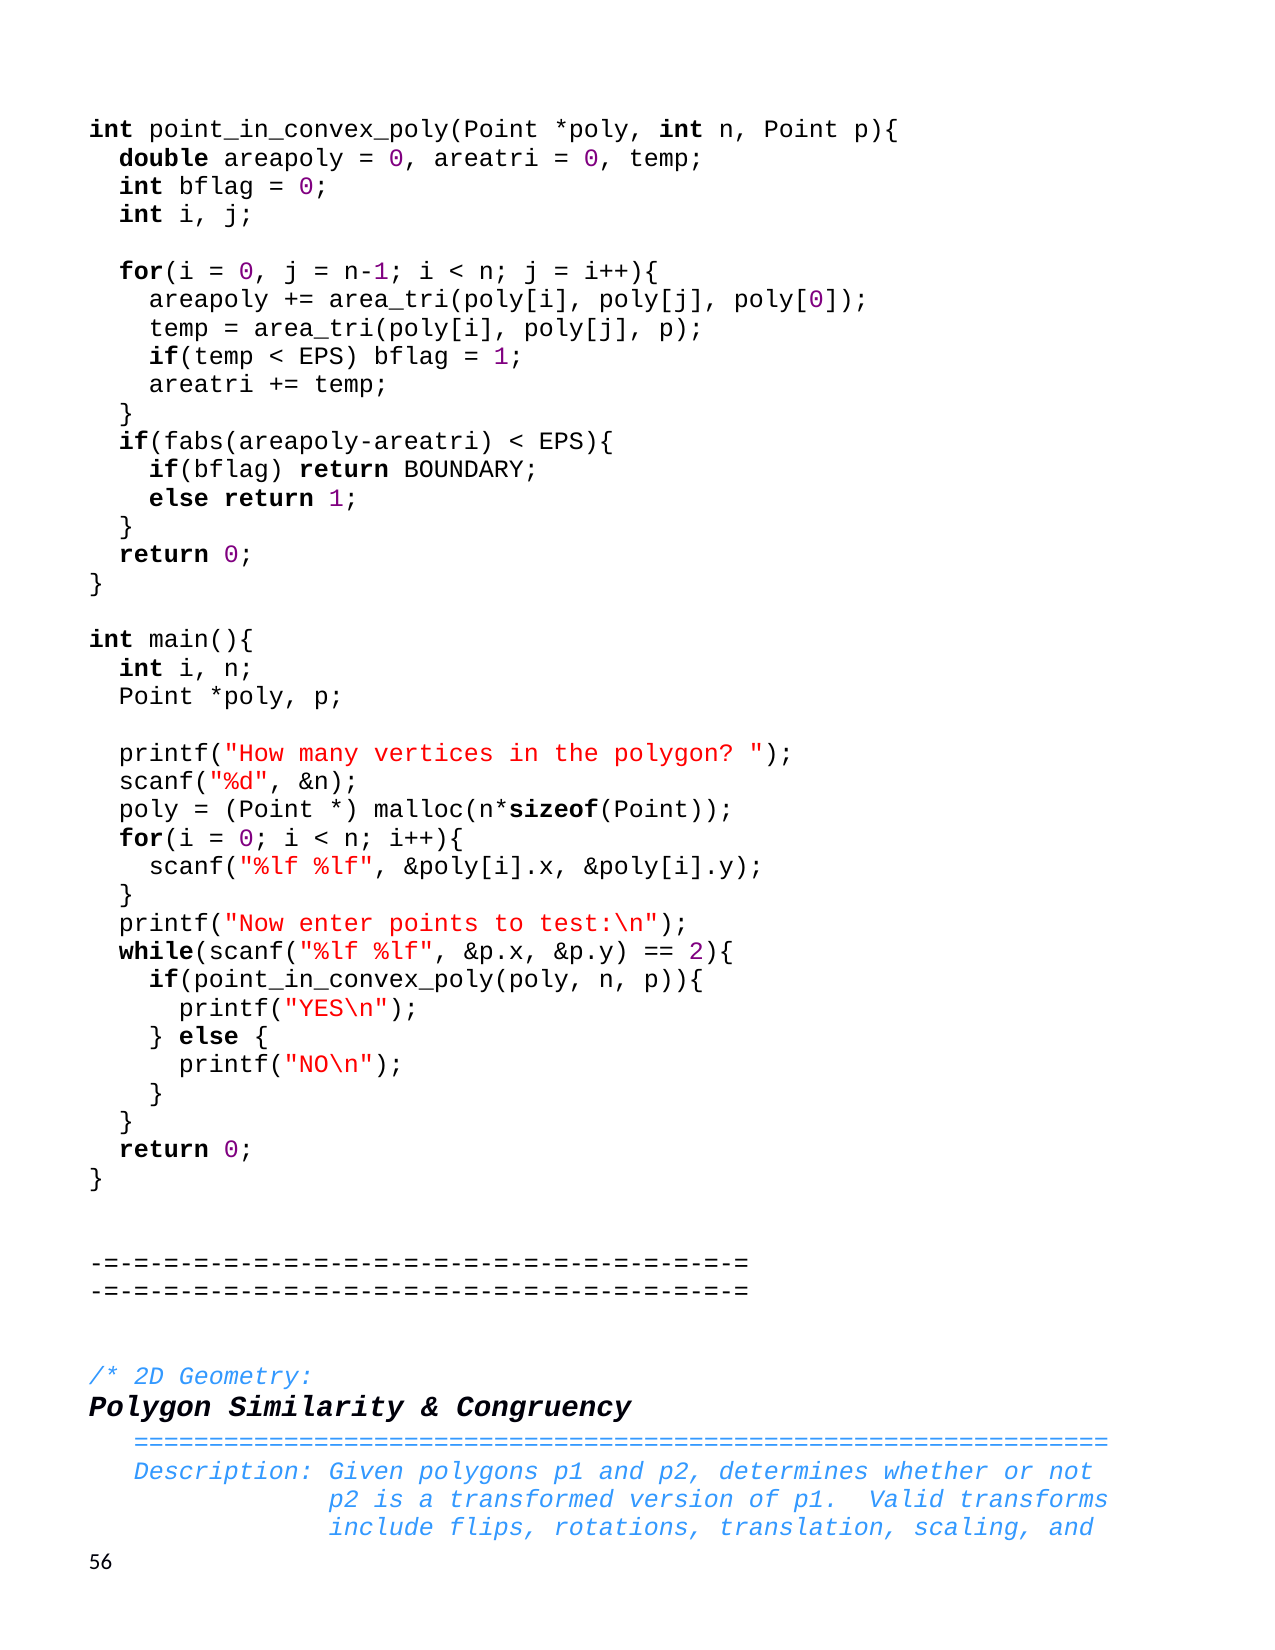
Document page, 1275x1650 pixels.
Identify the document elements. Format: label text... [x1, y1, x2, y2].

text printf("YES\n"); [89, 995, 1186, 1024]
text -=-=-=-=-=-=-=-=-=-=-=-=-=-=-=-=-=-=-=-=-=-= [89, 1250, 1186, 1279]
text for(i = 0; i < n; i++){ [89, 825, 1186, 854]
text scanf("%lf %lf", &poly[i].x, &poly[i].y); [89, 854, 1186, 882]
text -=-=-=-=-=-=-=-=-=-=-=-=-=-=-=-=-=-=-=-=-=-= [89, 1279, 1186, 1307]
text if(fabs(areapoly-areatri) < EPS){ [89, 429, 1186, 457]
subtitle Polygon Similarity & Congruency [89, 1392, 1186, 1425]
text printf("NO\n"); [89, 1052, 1186, 1080]
text } [89, 1080, 1186, 1109]
text } [89, 1109, 1186, 1137]
text return 0; [89, 1137, 1186, 1165]
text return 0; [89, 542, 1186, 570]
text int i, n; [89, 655, 1186, 684]
text else return 1; [89, 485, 1186, 514]
text if(point_in_convex_poly(poly, n, p)){ [89, 967, 1186, 995]
text if(bflag) return BOUNDARY; [89, 457, 1186, 485]
text } [89, 570, 1186, 599]
text } [89, 882, 1186, 910]
text temp = area_tri(poly[i], poly[j], p); [89, 315, 1186, 344]
text p2 is a transformed version of p1. Valid transforms [89, 1487, 1186, 1515]
text Point *poly, p; [89, 684, 1186, 712]
text poly = (Point *) malloc(n*sizeof(Point)); [89, 797, 1186, 825]
text for(i = 0, j = n-1; i < n; j = i++){ [89, 259, 1186, 287]
text ================================================================= [89, 1430, 1186, 1458]
text int bflag = 0; [89, 174, 1186, 202]
text int main(){ [89, 627, 1186, 655]
text } [89, 400, 1186, 429]
text } [89, 1165, 1186, 1194]
text include flips, rotations, translation, scaling, and [89, 1515, 1186, 1543]
text while(scanf("%lf %lf", &p.x, &p.y) == 2){ [89, 939, 1186, 967]
text int point_in_convex_poly(Point *poly, int n, Point p){ [89, 117, 1186, 145]
text double areapoly = 0, areatri = 0, temp; [89, 145, 1186, 174]
text } else { [89, 1024, 1186, 1052]
text scanf("%d", &n); [89, 769, 1186, 797]
text Description: Given polygons p1 and p2, determines whether or not [89, 1458, 1186, 1487]
text printf("How many vertices in the polygon? "); [89, 740, 1186, 769]
text if(temp < EPS) bflag = 1; [89, 344, 1186, 372]
text /* 2D Geometry: [89, 1364, 1186, 1392]
text areapoly += area_tri(poly[i], poly[j], poly[0]); [89, 287, 1186, 315]
text printf("Now enter points to test:\n"); [89, 910, 1186, 939]
text int i, j; [89, 202, 1186, 230]
text areatri += temp; [89, 372, 1186, 400]
text } [89, 514, 1186, 542]
